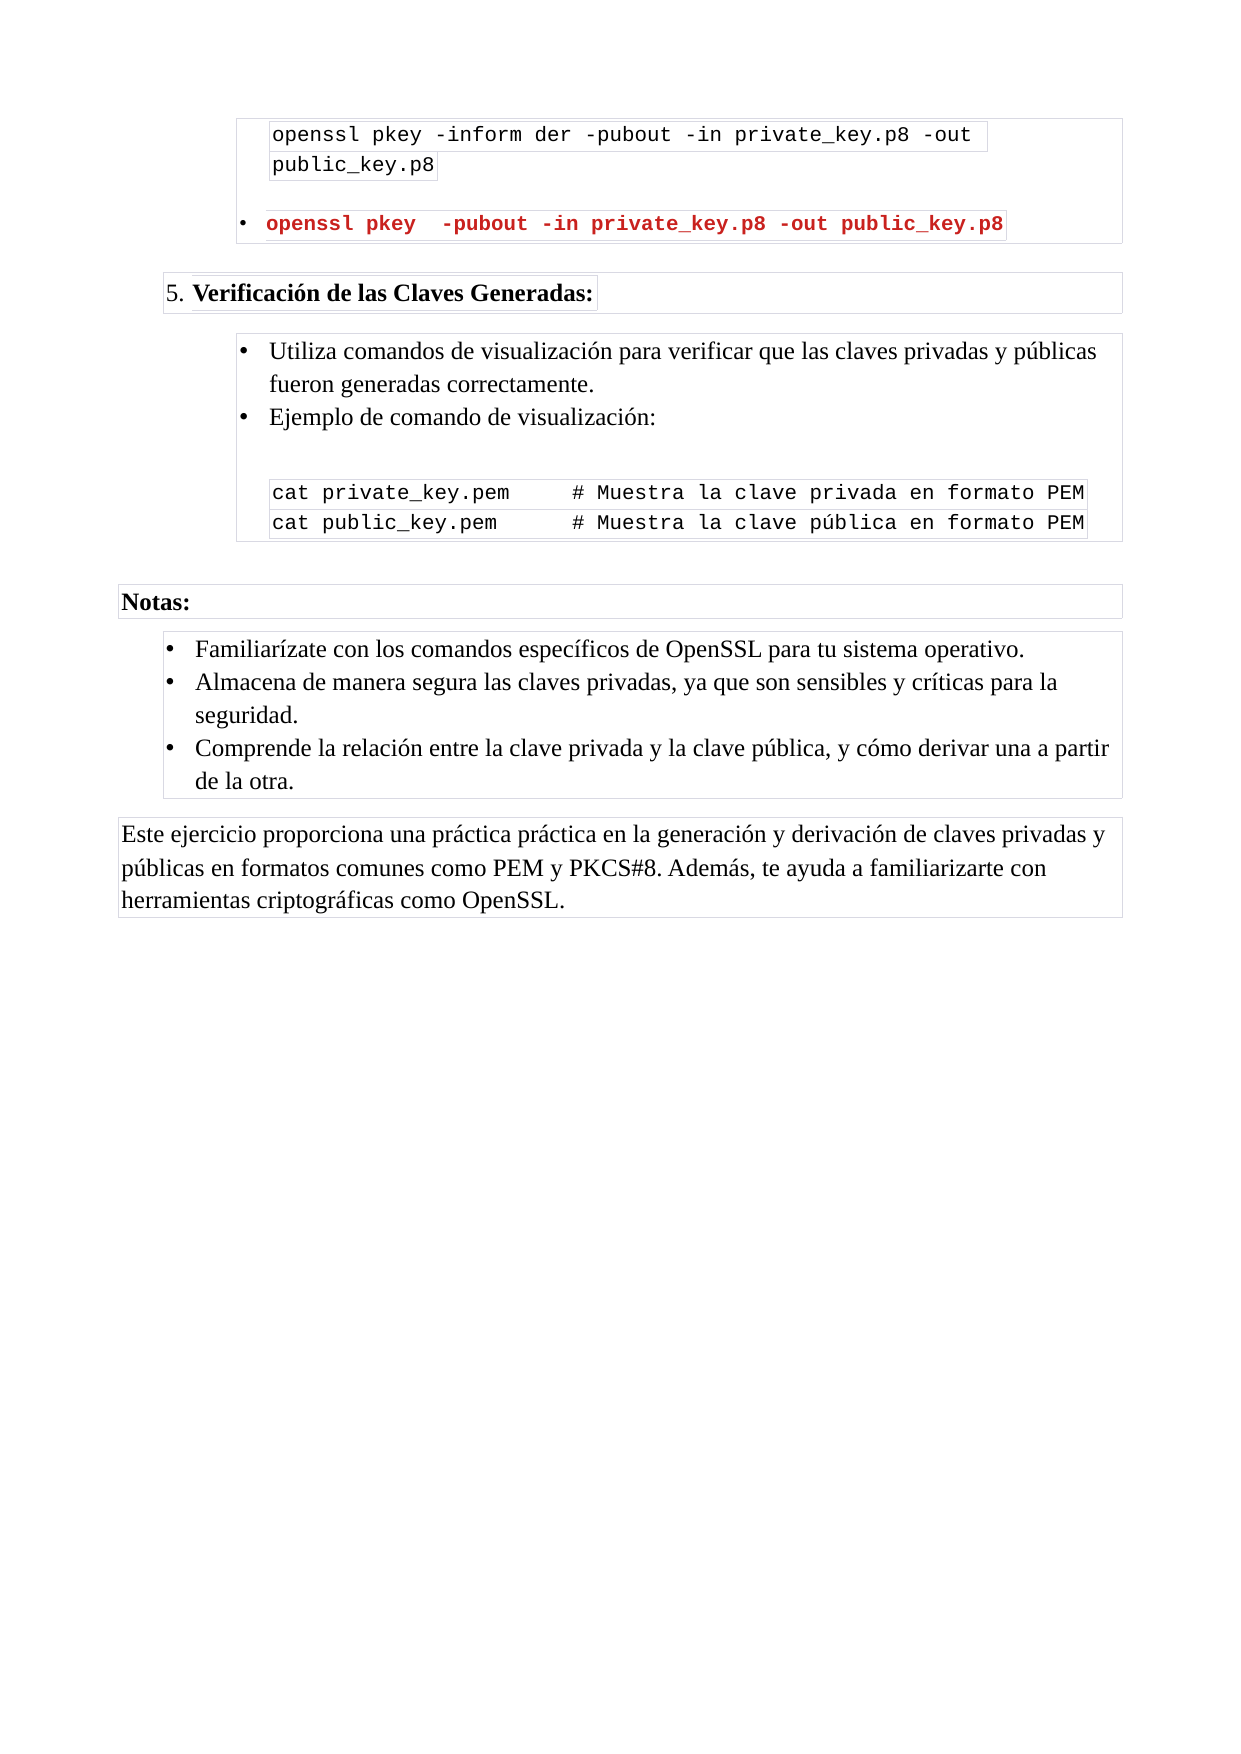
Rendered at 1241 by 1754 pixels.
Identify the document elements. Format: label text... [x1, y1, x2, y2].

list Ejemplo de comando de visualización: [237, 399, 1122, 431]
subtitle Notas: [119, 585, 1122, 618]
list openssl pkey -inform der -pubout -in private_key.p8 -out public_key.p8 [237, 119, 1122, 181]
list openssl pkey -pubout -in private_key.p8 -out public_key.p8 [237, 207, 1122, 243]
list Comprende la relación entre la clave privada y la clave pública, y cómo derivar una a partir de la otra. [164, 730, 1122, 798]
list Familiarízate con los comandos específicos de OpenSSL para tu sistema operativo. [164, 632, 1122, 663]
list cat public_key.pem # Muestra la clave pública en formato PEM [237, 506, 1122, 541]
list Almacena de manera segura las claves privadas, ya que son sensibles y críticas para la seguridad. [164, 664, 1122, 729]
list Verificación de las Claves Generadas: [164, 273, 1122, 313]
text Este ejercicio proporciona una práctica práctica en la generación y derivación de claves privadas y públicas en formatos comunes como PEM y PKCS#8. Además, te ayuda a familiarizarte con herramientas criptográficas como OpenSSL. [119, 818, 1122, 917]
list Utiliza comandos de visualización para verificar que las claves privadas y públicas fueron generadas correctamente. [237, 334, 1122, 398]
list cat private_key.pem # Muestra la clave privada en formato PEM [237, 476, 1122, 506]
